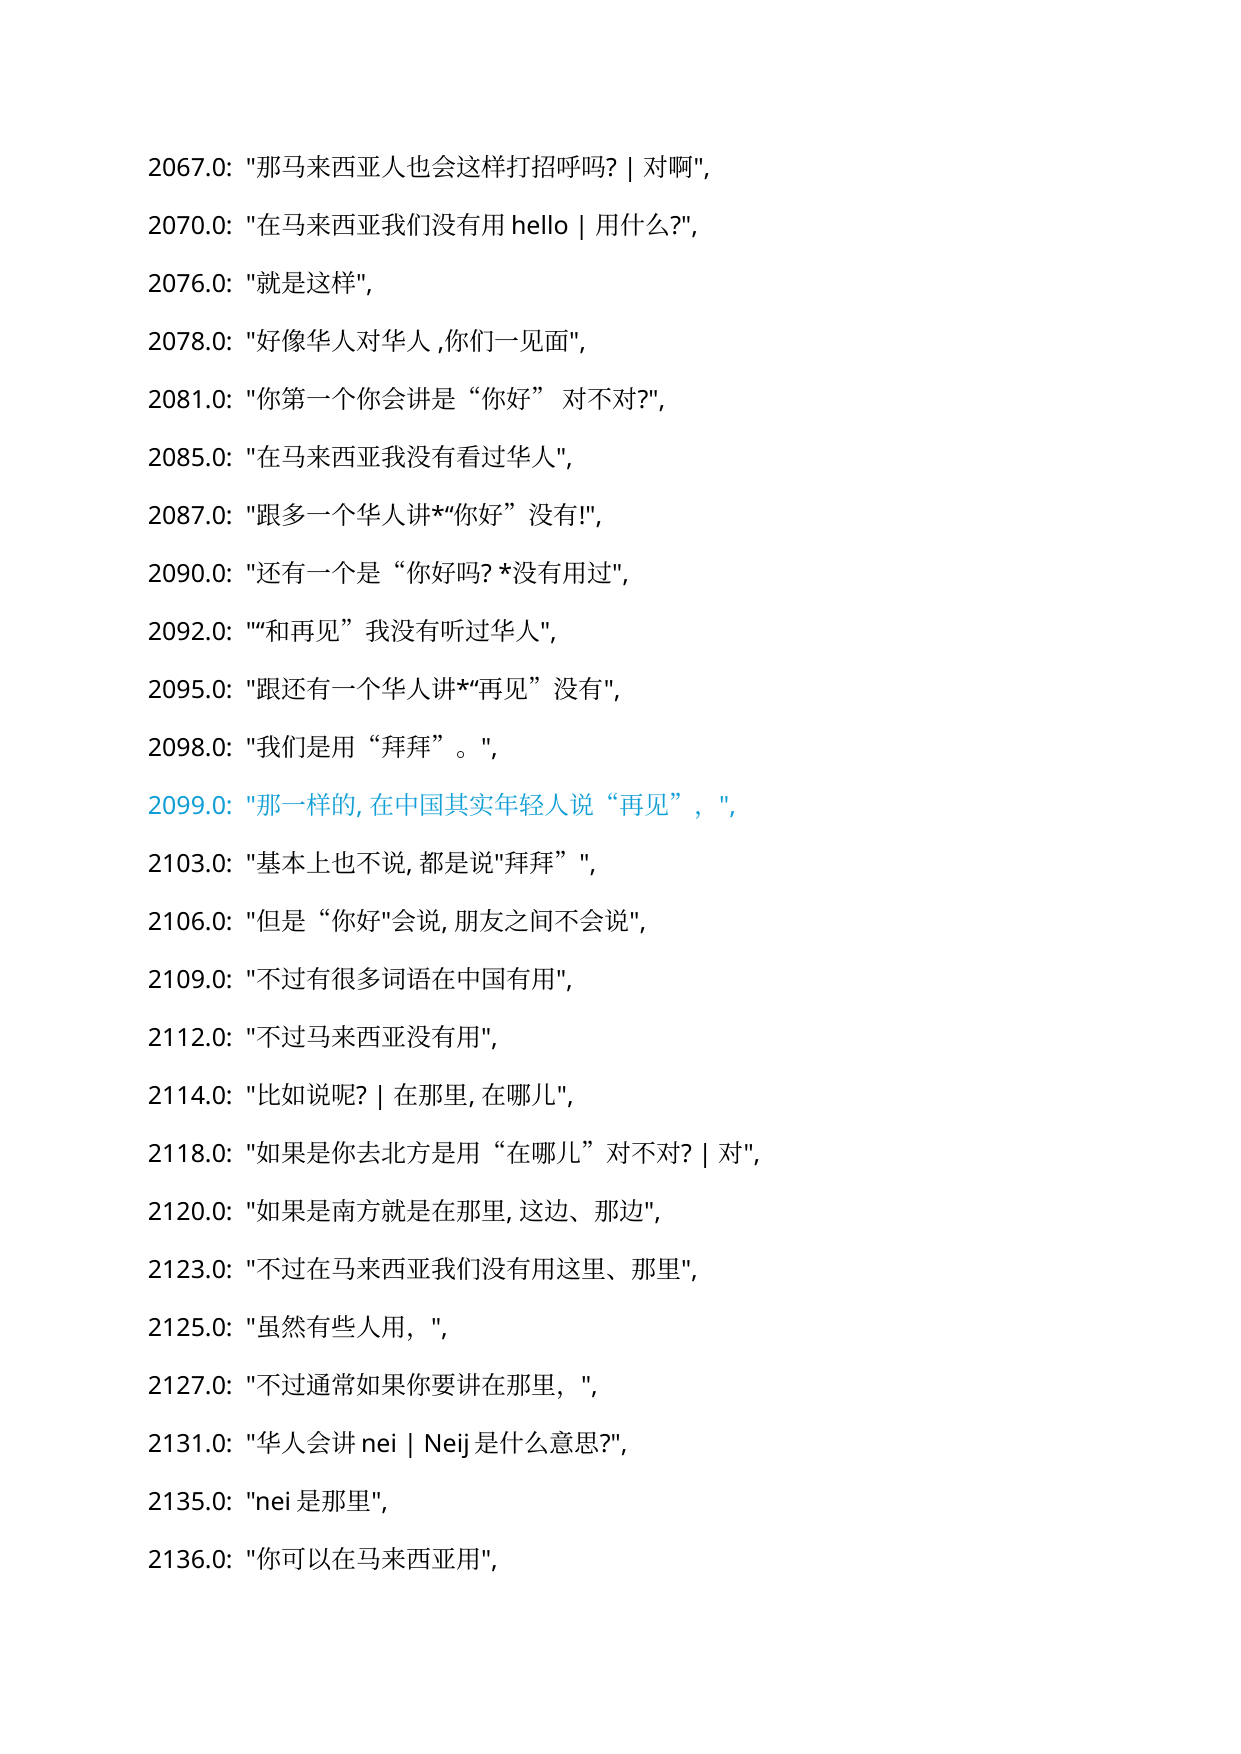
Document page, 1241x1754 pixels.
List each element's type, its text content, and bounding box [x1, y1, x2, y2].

text 2099.0: "那一样的, 在中国其实年轻人说“再见”，", [148, 786, 1093, 822]
text 2136.0: "你可以在马来西亚用", [148, 1540, 1093, 1576]
text 2103.0: "基本上也不说, 都是说"拜拜”", [148, 844, 1093, 880]
text 2127.0: "不过通常如果你要讲在那里，", [148, 1366, 1093, 1402]
text 2123.0: "不过在马来西亚我们没有用这里、那里", [148, 1250, 1093, 1286]
text 2135.0: "nei是那里", [148, 1482, 1093, 1518]
text 2087.0: "跟多一个华人讲*“你好”没有!", [148, 496, 1093, 532]
text 2112.0: "不过马来西亚没有用", [148, 1018, 1093, 1054]
text 2081.0: "你第一个你会讲是“你好” 对不对?", [148, 380, 1093, 416]
text 2106.0: "但是“你好"会说, 朋友之间不会说", [148, 902, 1093, 938]
text 2125.0: "虽然有些人用，", [148, 1308, 1093, 1344]
text 2085.0: "在马来西亚我没有看过华人", [148, 438, 1093, 474]
text 2078.0: "好像华人对华人 ,你们一见面", [148, 322, 1093, 358]
text 2098.0: "我们是用“拜拜”。", [148, 728, 1093, 764]
text 2118.0: "如果是你去北方是用“在哪儿”对不对? | 对", [148, 1134, 1093, 1170]
text 2095.0: "跟还有一个华人讲*“再见”没有", [148, 670, 1093, 706]
text 2131.0: "华人会讲nei | Neij是什么意思?", [148, 1424, 1093, 1460]
text 2067.0: "那马来西亚人也会这样打招呼吗? | 对啊", [148, 148, 1093, 184]
text 2109.0: "不过有很多词语在中国有用", [148, 960, 1093, 996]
text 2120.0: "如果是南方就是在那里, 这边、那边", [148, 1192, 1093, 1228]
text 2070.0: "在马来西亚我们没有用hello | 用什么?", [148, 206, 1093, 242]
text 2076.0: "就是这样", [148, 264, 1093, 300]
text 2090.0: "还有一个是“你好吗? *没有用过", [148, 554, 1093, 590]
text 2092.0: "“和再见”我没有听过华人", [148, 612, 1093, 648]
text 2114.0: "比如说呢? | 在那里, 在哪儿", [148, 1076, 1093, 1112]
